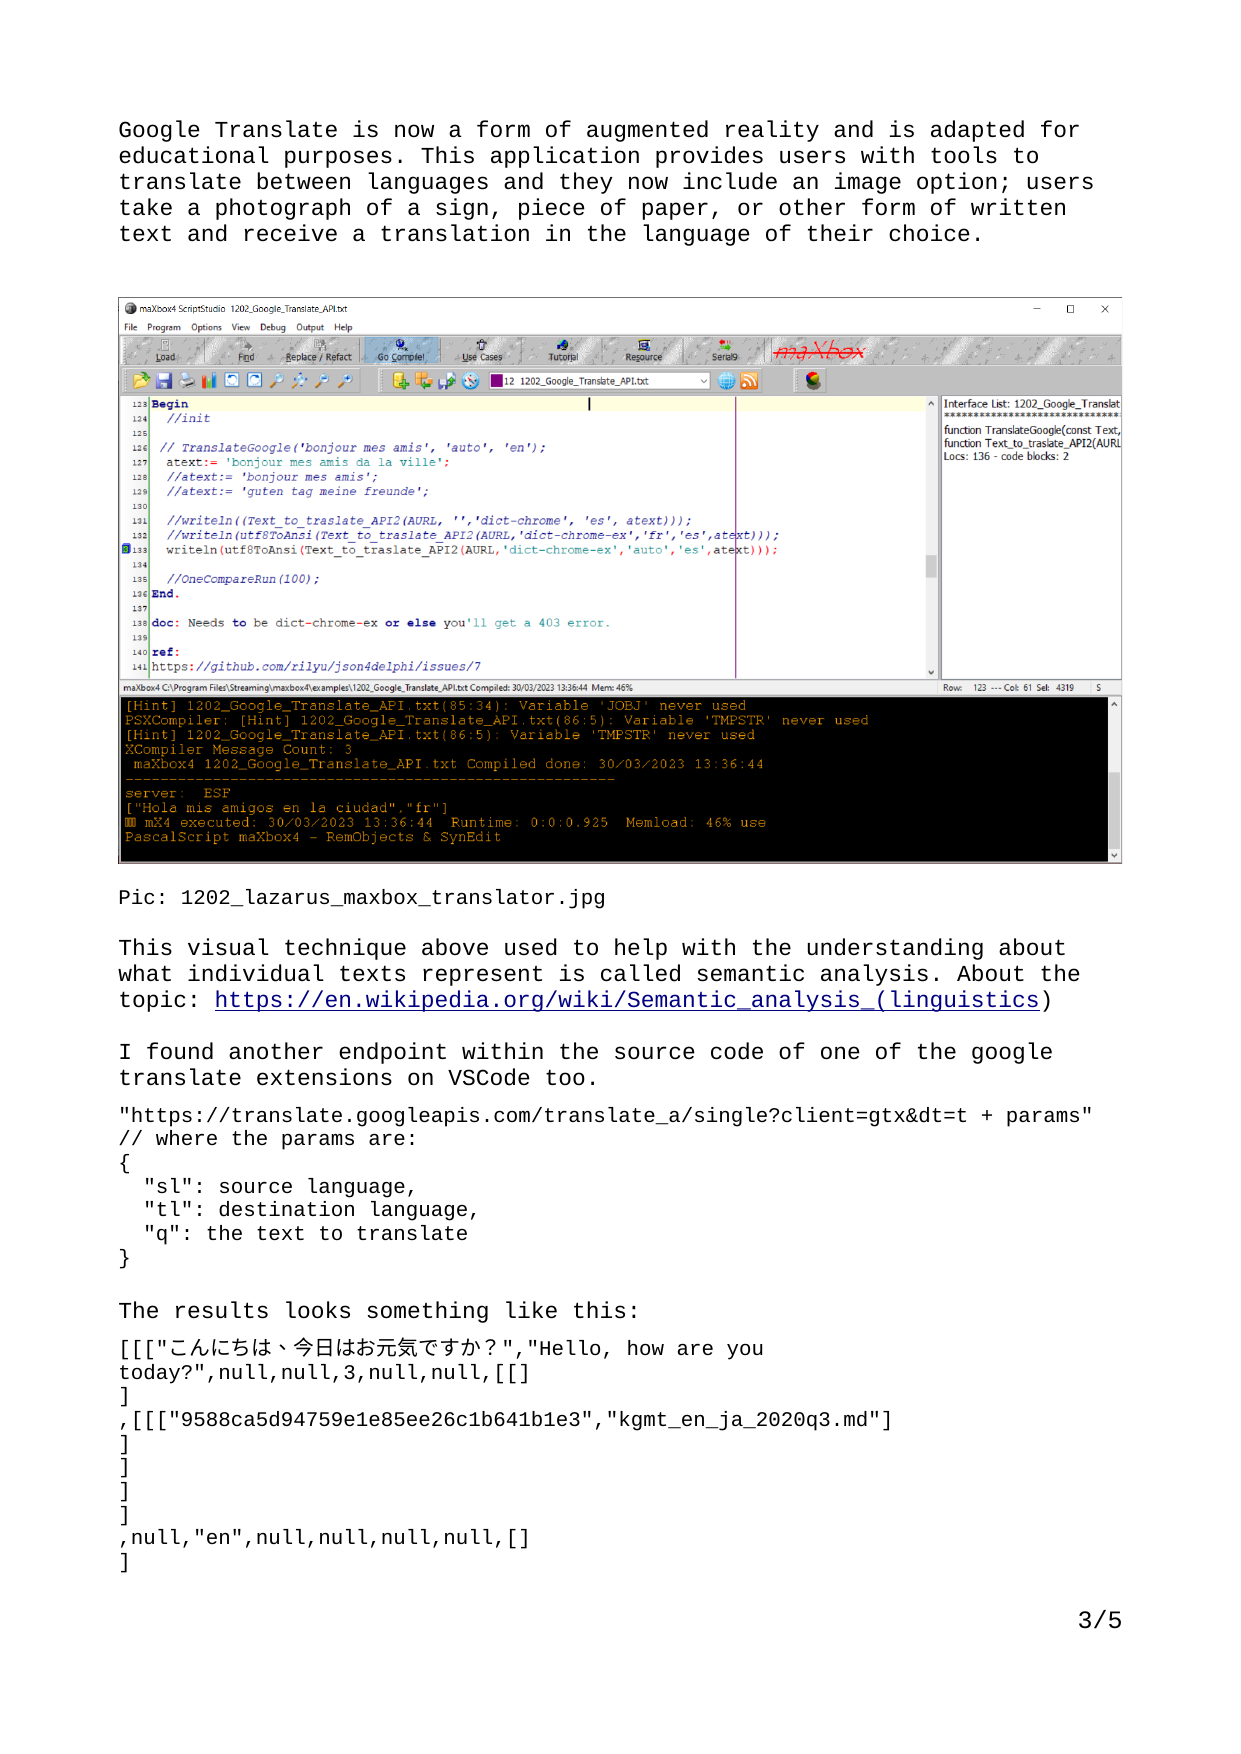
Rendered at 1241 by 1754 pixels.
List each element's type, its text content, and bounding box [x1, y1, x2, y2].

text [[["こんにちは、今日はお元気ですか？","Hello, how are you today?",null,null,3,null,null,[[] [118, 1338, 1122, 1386]
text ] [118, 1480, 1122, 1504]
text ,[[["9588ca5d94759e1e85ee26c1b641b1e3","kgmt_en_ja_2020q3.md"] [118, 1409, 1122, 1433]
text { [118, 1152, 1122, 1176]
text I found another endpoint within the source code of one of the google translate extensions on VSCode too. [118, 1040, 1122, 1092]
text "sl": source language, [118, 1176, 1122, 1199]
text "https://translate.googleapis.com/translate_a/single?client=gtx&dt=t + params" [118, 1105, 1122, 1128]
text The results looks something like this: [118, 1300, 1122, 1326]
text ] [118, 1504, 1122, 1527]
text "tl": destination language, [118, 1199, 1122, 1223]
text This visual technique above used to help with the understanding about what individual texts represent is called semantic analysis. About the topic: https://en.wikipedia.org/wiki/Semantic_analysis_(linguistics) [118, 937, 1122, 1014]
text Pic: 1202_lazarus_maxbox_translator.jpg [118, 887, 1122, 911]
text ] [118, 1456, 1122, 1480]
text ] [118, 1551, 1122, 1575]
text ,null,"en",null,null,null,null,[] [118, 1527, 1122, 1551]
picture [118, 297, 1123, 864]
text } [118, 1247, 1122, 1270]
text ] [118, 1386, 1122, 1409]
text Google Translate is now a form of augmented reality and is adapted for educational purposes. This application provides users with tools to translate between languages and they now include an image option; users take a photograph of a sign, piece of paper, or other form of written text and receive a translation in the language of their choice. [118, 118, 1122, 248]
text // where the params are: [118, 1128, 1122, 1152]
text "q": the text to translate [118, 1223, 1122, 1247]
text ] [118, 1433, 1122, 1456]
